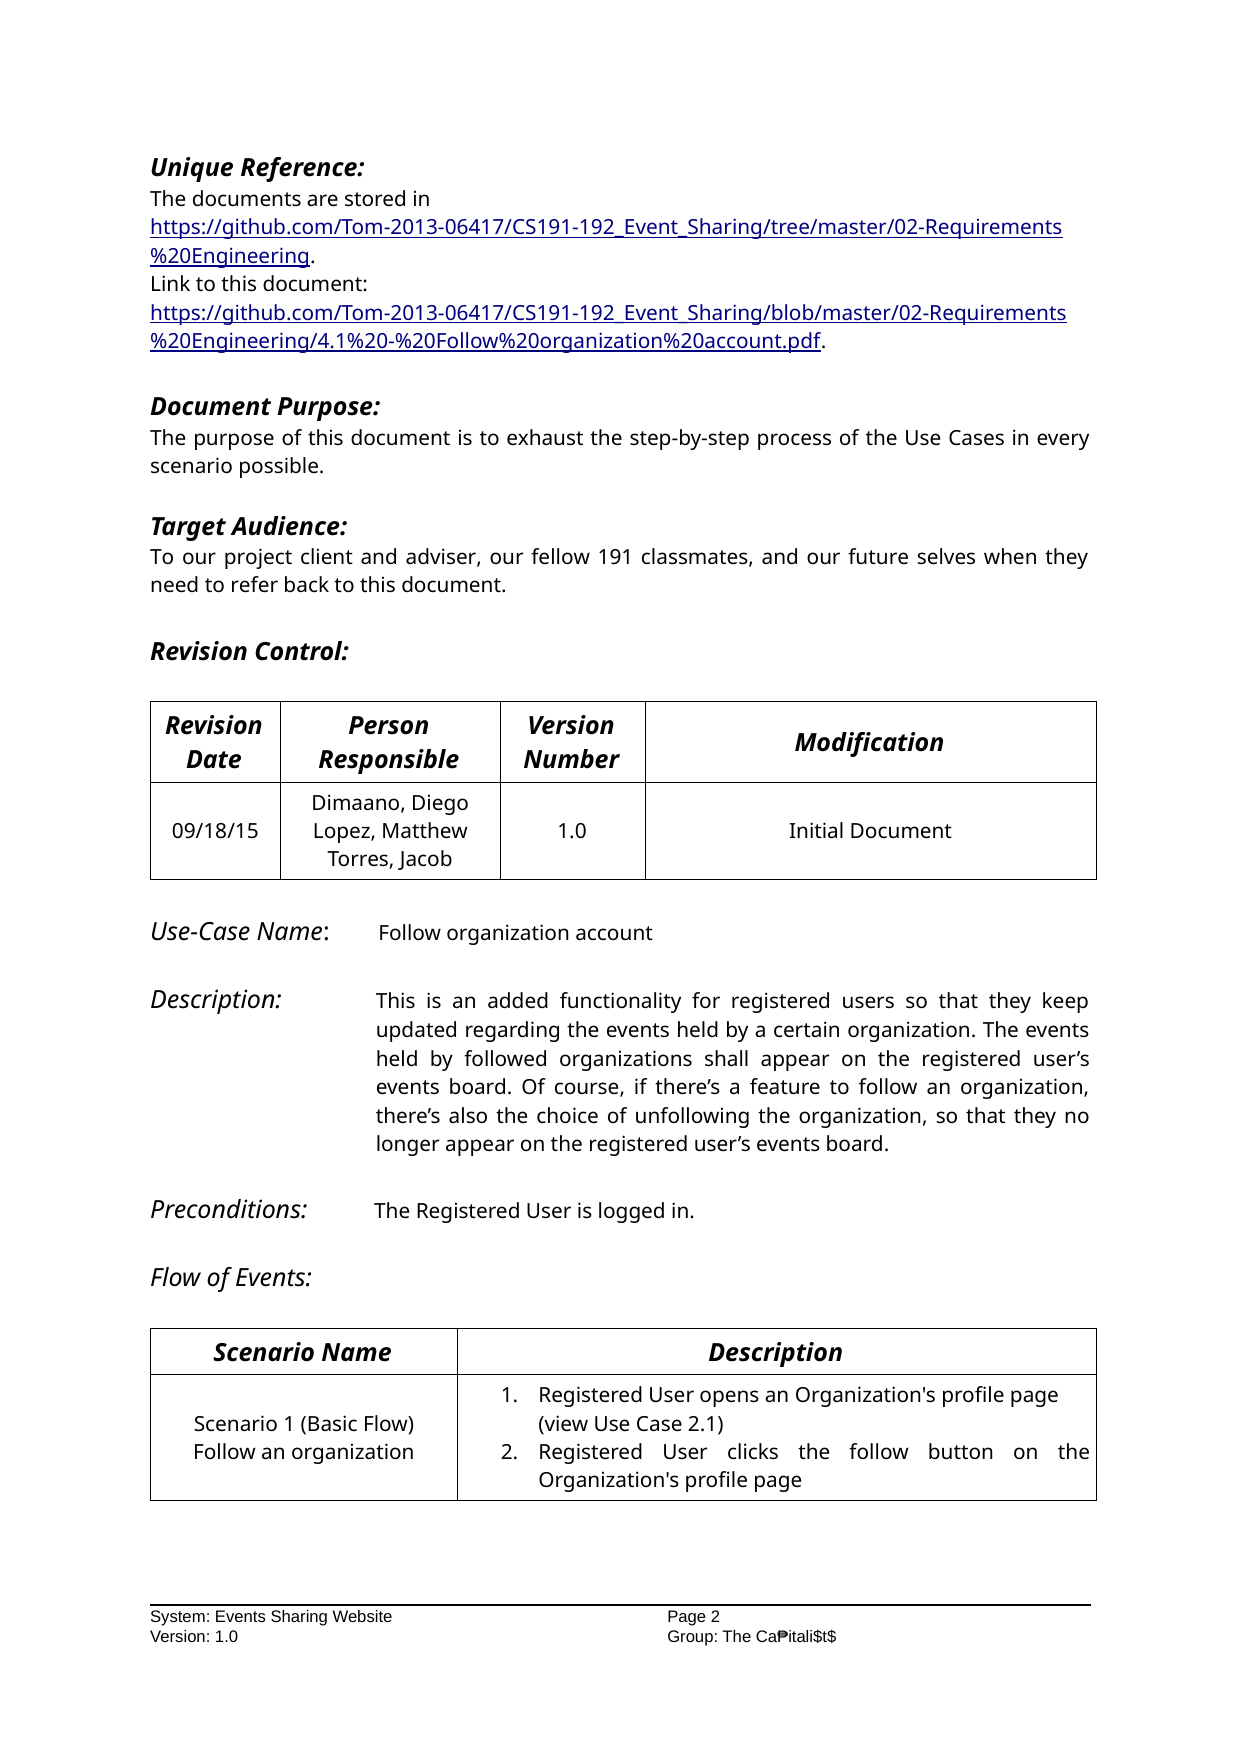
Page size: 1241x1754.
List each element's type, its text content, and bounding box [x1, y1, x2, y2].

table_header Version Number [501, 702, 645, 781]
table_cell Dimaano, Diego Lopez, Matthew Torres, Jacob [281, 783, 500, 879]
subtitle Document Purpose: [150, 389, 1091, 423]
text Preconditions: The Registered User is logged in. [150, 1192, 1091, 1226]
table_cell 09/18/15 [151, 783, 280, 879]
table_header Description [458, 1329, 1096, 1374]
subtitle Link to this document: https://github.com/Tom-2013-06417/CS191-192_Event_Sharing/blob/master/02-Requirements%20Engineering/4.1%20-%20Follow%20organization%20account.pdf. [150, 269, 1091, 355]
text To our project client and adviser, our fellow 191 classmates, and our future selves when they need to refer back to this document. [150, 542, 1091, 599]
table_header Scenario Name [151, 1329, 457, 1374]
table_cell Registered User opens an Organization's profile page (view Use Case 2.1) Registered User clicks the follow button on the Organization's profile page [458, 1375, 1096, 1500]
table_cell Initial Document [646, 783, 1096, 879]
subtitle The purpose of this document is to exhaust the step-by-step process of the Use Cases in every scenario possible. [150, 423, 1091, 480]
table_header Modification [646, 702, 1096, 781]
table_header Person Responsible [281, 702, 500, 781]
subtitle Unique Reference: [150, 150, 1091, 184]
text Flow of Events: [150, 1260, 1091, 1294]
text Use-Case Name: Follow organization account [150, 913, 1091, 947]
subtitle Target Audience: [150, 508, 1091, 542]
table_header Revision Date [151, 702, 280, 781]
table_cell Scenario 1 (Basic Flow) Follow an organization [151, 1375, 457, 1500]
text Description: This is an added functionality for registered users so that they keep updated regarding the events held by a certain organization. The events held by followed organizations shall appear on the registered user’s events board. Of course, if there’s a feature to follow an organization, there’s also the choice of unfollowing the organization, so that they no longer appear on the registered user’s events board. [150, 981, 1091, 1158]
table_cell 1.0 [501, 783, 645, 879]
subtitle Revision Control: [150, 633, 1091, 667]
subtitle The documents are stored in https://github.com/Tom-2013-06417/CS191-192_Event_Sharing/tree/master/02-Requirements%20Engineering. [150, 184, 1091, 269]
